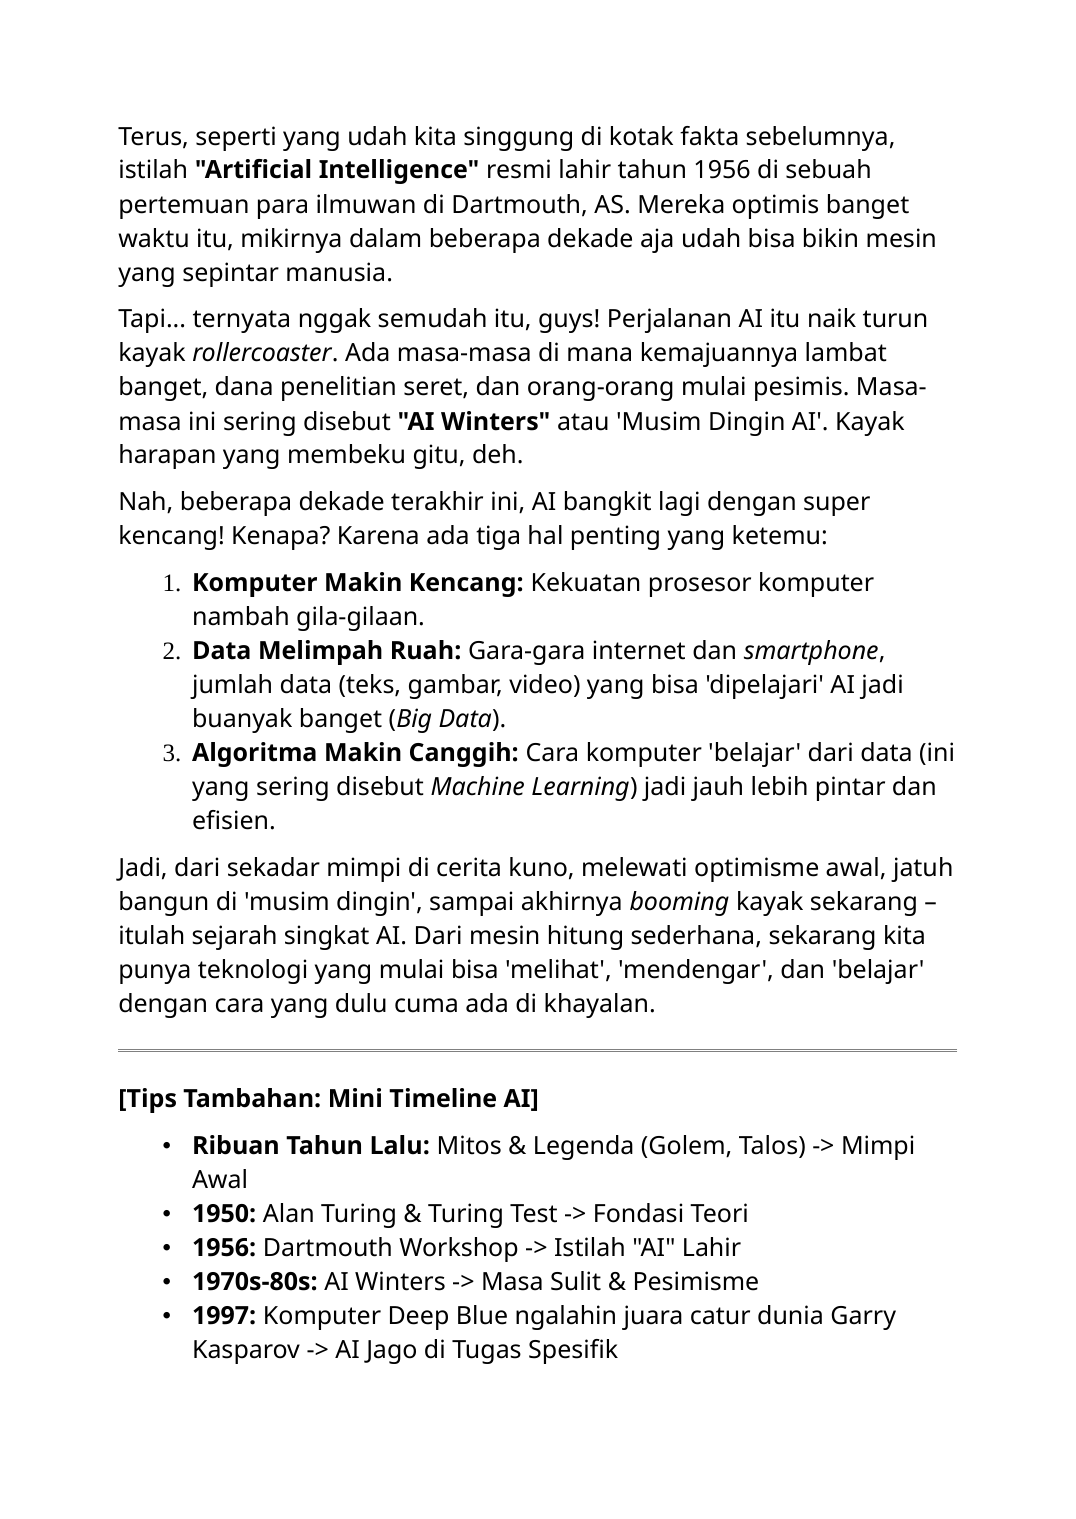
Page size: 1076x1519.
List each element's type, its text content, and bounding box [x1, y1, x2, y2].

list 1950: Alan Turing & Turing Test -> Fondasi Teori [162, 1196, 957, 1230]
text Nah, beberapa dekade terakhir ini, AI bangkit lagi dengan super kencang! Kenapa? Karena ada tiga hal penting yang ketemu: [118, 484, 957, 552]
list 1997: Komputer Deep Blue ngalahin juara catur dunia Garry Kasparov -> AI Jago di Tugas Spesifik [162, 1298, 957, 1366]
list Algoritma Makin Canggih: Cara komputer 'belajar' dari data (ini yang sering disebut Machine Learning) jadi jauh lebih pintar dan efisien. [162, 735, 957, 837]
list 1956: Dartmouth Workshop -> Istilah "AI" Lahir [162, 1230, 957, 1264]
list Ribuan Tahun Lalu: Mitos & Legenda (Golem, Talos) -> Mimpi Awal [162, 1128, 957, 1196]
list 1970s-80s: AI Winters -> Masa Sulit & Pesimisme [162, 1264, 957, 1298]
text Terus, seperti yang udah kita singgung di kotak fakta sebelumnya, istilah "Artificial Intelligence" resmi lahir tahun 1956 di sebuah pertemuan para ilmuwan di Dartmouth, AS. Mereka optimis banget waktu itu, mikirnya dalam beberapa dekade aja udah bisa bikin mesin yang sepintar manusia. [118, 118, 957, 288]
text Tapi... ternyata nggak semudah itu, guys! Perjalanan AI itu naik turun kayak rollercoaster. Ada masa-masa di mana kemajuannya lambat banget, dana penelitian seret, dan orang-orang mulai pesimis. Masa-masa ini sering disebut "AI Winters" atau 'Musim Dingin AI'. Kayak harapan yang membeku gitu, deh. [118, 301, 957, 471]
text Jadi, dari sekadar mimpi di cerita kuno, melewati optimisme awal, jatuh bangun di 'musim dingin', sampai akhirnya booming kayak sekarang – itulah sejarah singkat AI. Dari mesin hitung sederhana, sekarang kita punya teknologi yang mulai bisa 'melihat', 'mendengar', dan 'belajar' dengan cara yang dulu cuma ada di khayalan. [118, 849, 957, 1020]
list Data Melimpah Ruah: Gara-gara internet dan smartphone, jumlah data (teks, gambar, video) yang bisa 'dipelajari' AI jadi buanyak banget (Big Data). [162, 632, 957, 735]
text [Tips Tambahan: Mini Timeline AI] [118, 1081, 957, 1115]
list Komputer Makin Kencang: Kekuatan prosesor komputer nambah gila-gilaan. [162, 564, 957, 632]
